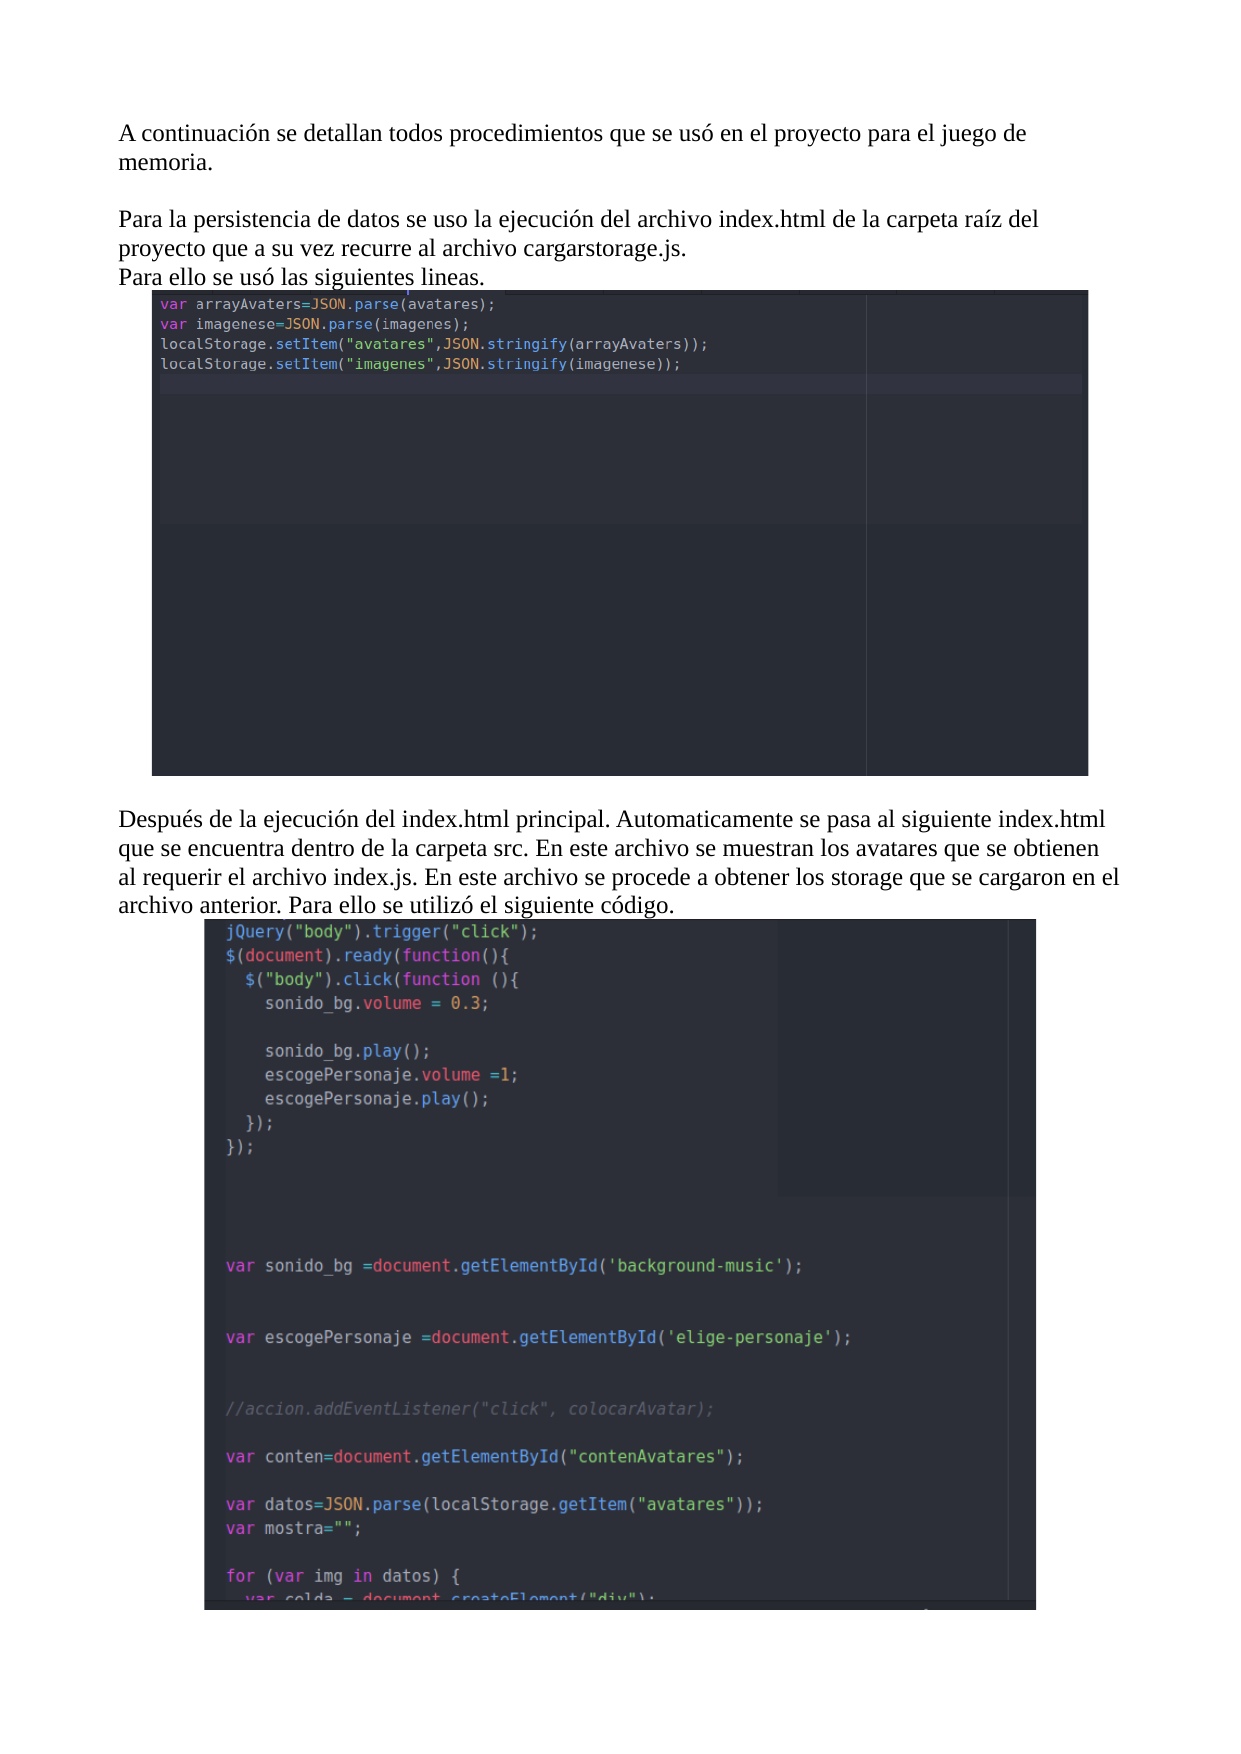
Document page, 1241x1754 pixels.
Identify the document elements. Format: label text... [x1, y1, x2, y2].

picture [151, 290, 1089, 776]
text Después de la ejecución del index.html principal. Automaticamente se pasa al siguiente index.html que se encuentra dentro de la carpeta src. En este archivo se muestran los avatares que se obtienen al requerir el archivo index.js. En este archivo se procede a obtener los storage que se cargaron en el archivo anterior. Para ello se utilizó el siguiente código. [118, 804, 1122, 919]
text Para la persistencia de datos se uso la ejecución del archivo index.html de la carpeta raíz del proyecto que a su vez recurre al archivo cargarstorage.js. [118, 204, 1122, 262]
text A continuación se detallan todos procedimientos que se usó en el proyecto para el juego de memoria. [118, 118, 1122, 176]
text Para ello se usó las siguientes lineas. [118, 262, 1122, 291]
picture [204, 919, 1037, 1610]
